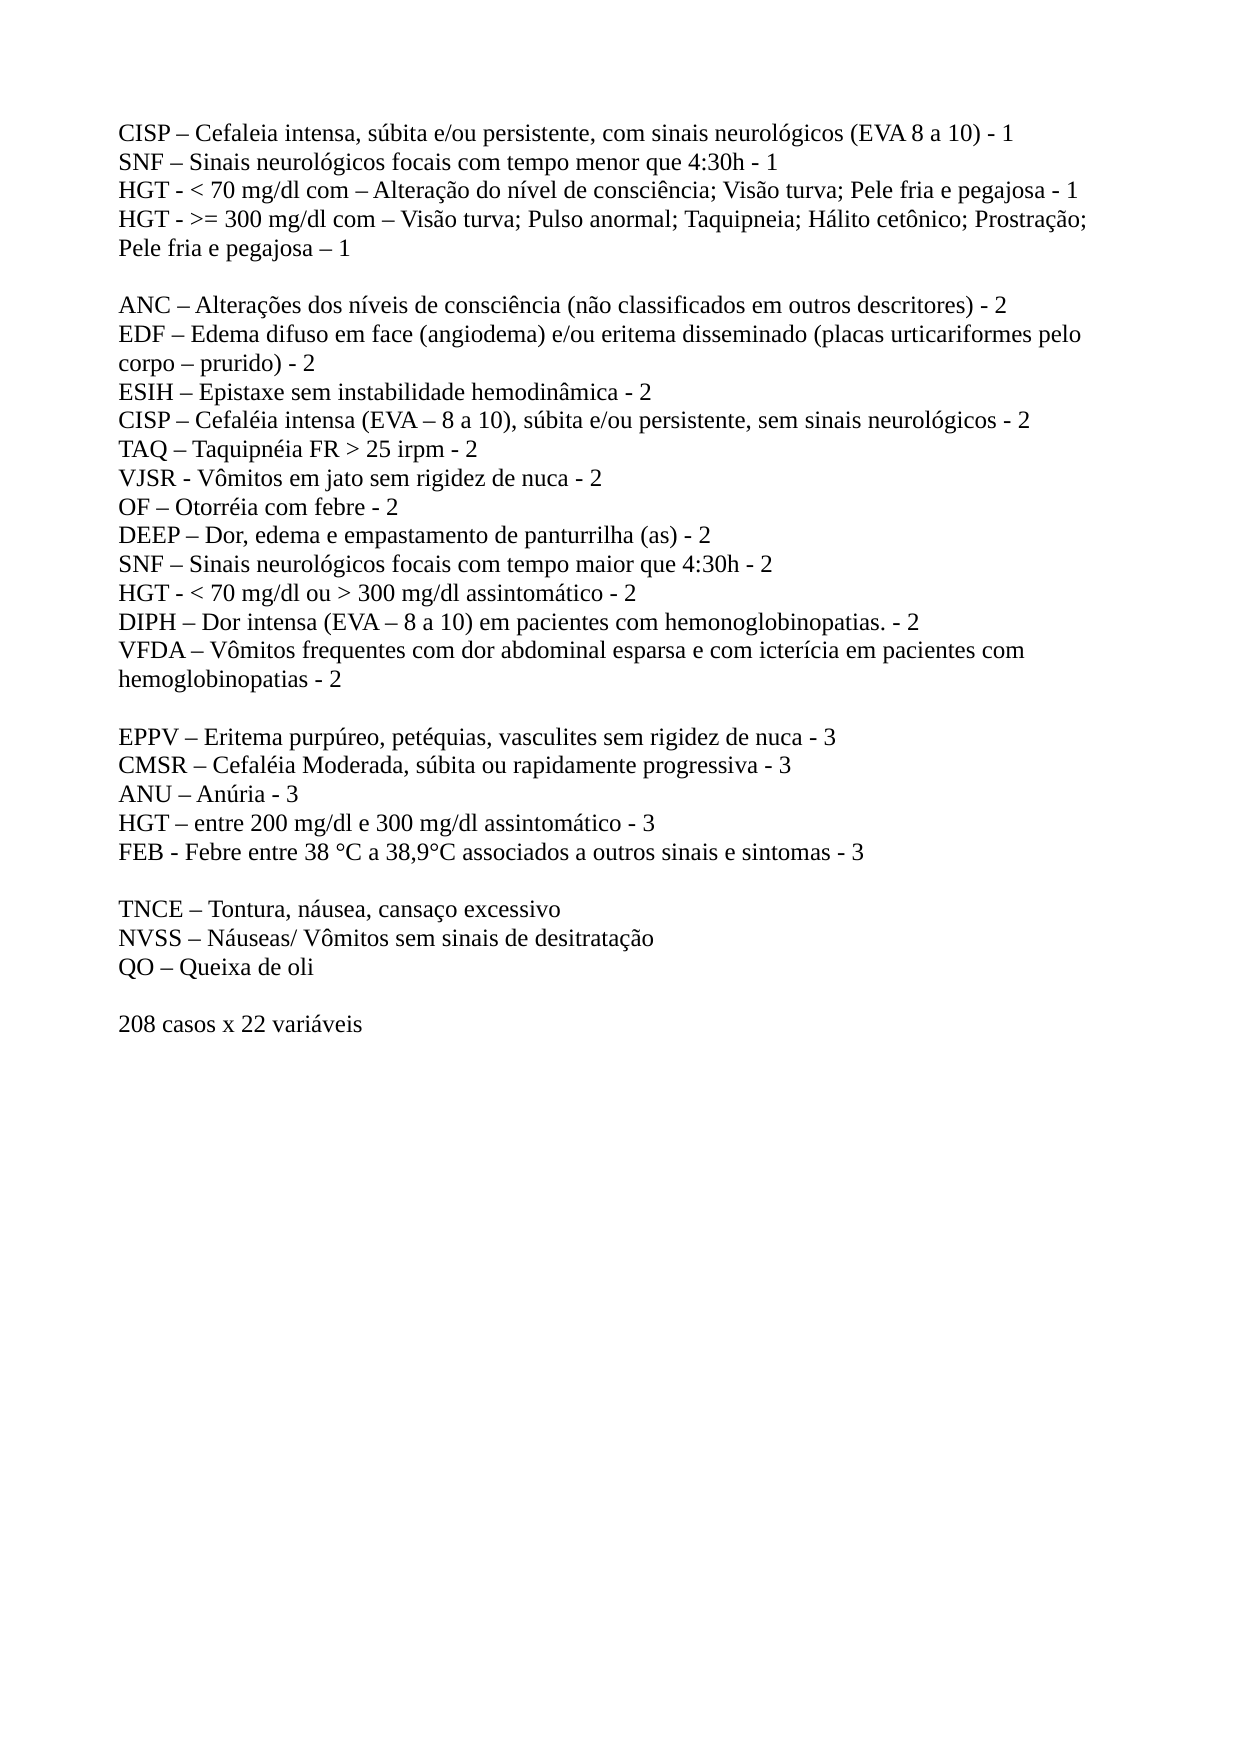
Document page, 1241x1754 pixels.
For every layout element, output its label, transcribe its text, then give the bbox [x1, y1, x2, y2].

text SNF – Sinais neurológicos focais com tempo maior que 4:30h - 2 [118, 549, 1122, 578]
text FEB - Febre entre 38 °C a 38,9°C associados a outros sinais e sintomas - 3 [118, 837, 1122, 866]
text ESIH – Epistaxe sem instabilidade hemodinâmica - 2 [118, 377, 1122, 406]
text EDF – Edema difuso em face (angiodema) e/ou eritema disseminado (placas urticariformes pelo corpo – prurido) - 2 [118, 319, 1122, 377]
text CISP – Cefaléia intensa (EVA – 8 a 10), súbita e/ou persistente, sem sinais neurológicos - 2 [118, 406, 1122, 434]
text VJSR - Vômitos em jato sem rigidez de nuca - 2 [118, 463, 1122, 492]
text OF – Otorréia com febre - 2 [118, 492, 1122, 521]
text HGT - < 70 mg/dl ou > 300 mg/dl assintomático - 2 [118, 578, 1122, 607]
text SNF – Sinais neurológicos focais com tempo menor que 4:30h - 1 [118, 147, 1122, 176]
text CMSR – Cefaléia Moderada, súbita ou rapidamente progressiva - 3 [118, 751, 1122, 779]
text VFDA – Vômitos frequentes com dor abdominal esparsa e com icterícia em pacientes com hemoglobinopatias - 2 [118, 636, 1122, 693]
text TAQ – Taquipnéia FR > 25 irpm - 2 [118, 434, 1122, 463]
text HGT - >= 300 mg/dl com – Visão turva; Pulso anormal; Taquipneia; Hálito cetônico; Prostração; Pele fria e pegajosa – 1 [118, 204, 1122, 262]
text ANC – Alterações dos níveis de consciência (não classificados em outros descritores) - 2 [118, 291, 1122, 319]
text QO – Queixa de oli [118, 952, 1122, 981]
text TNCE – Tontura, náusea, cansaço excessivo [118, 894, 1122, 923]
text EPPV – Eritema purpúreo, petéquias, vasculites sem rigidez de nuca - 3 [118, 722, 1122, 751]
text HGT – entre 200 mg/dl e 300 mg/dl assintomático - 3 [118, 808, 1122, 837]
text DIPH – Dor intensa (EVA – 8 a 10) em pacientes com hemonoglobinopatias. - 2 [118, 607, 1122, 636]
text 208 casos x 22 variáveis [118, 1009, 1122, 1038]
text NVSS – Náuseas/ Vômitos sem sinais de desitratação [118, 923, 1122, 952]
text ANU – Anúria - 3 [118, 779, 1122, 808]
text DEEP – Dor, edema e empastamento de panturrilha (as) - 2 [118, 521, 1122, 549]
text CISP – Cefaleia intensa, súbita e/ou persistente, com sinais neurológicos (EVA 8 a 10) - 1 [118, 118, 1122, 147]
text HGT - < 70 mg/dl com – Alteração do nível de consciência; Visão turva; Pele fria e pegajosa - 1 [118, 176, 1122, 204]
